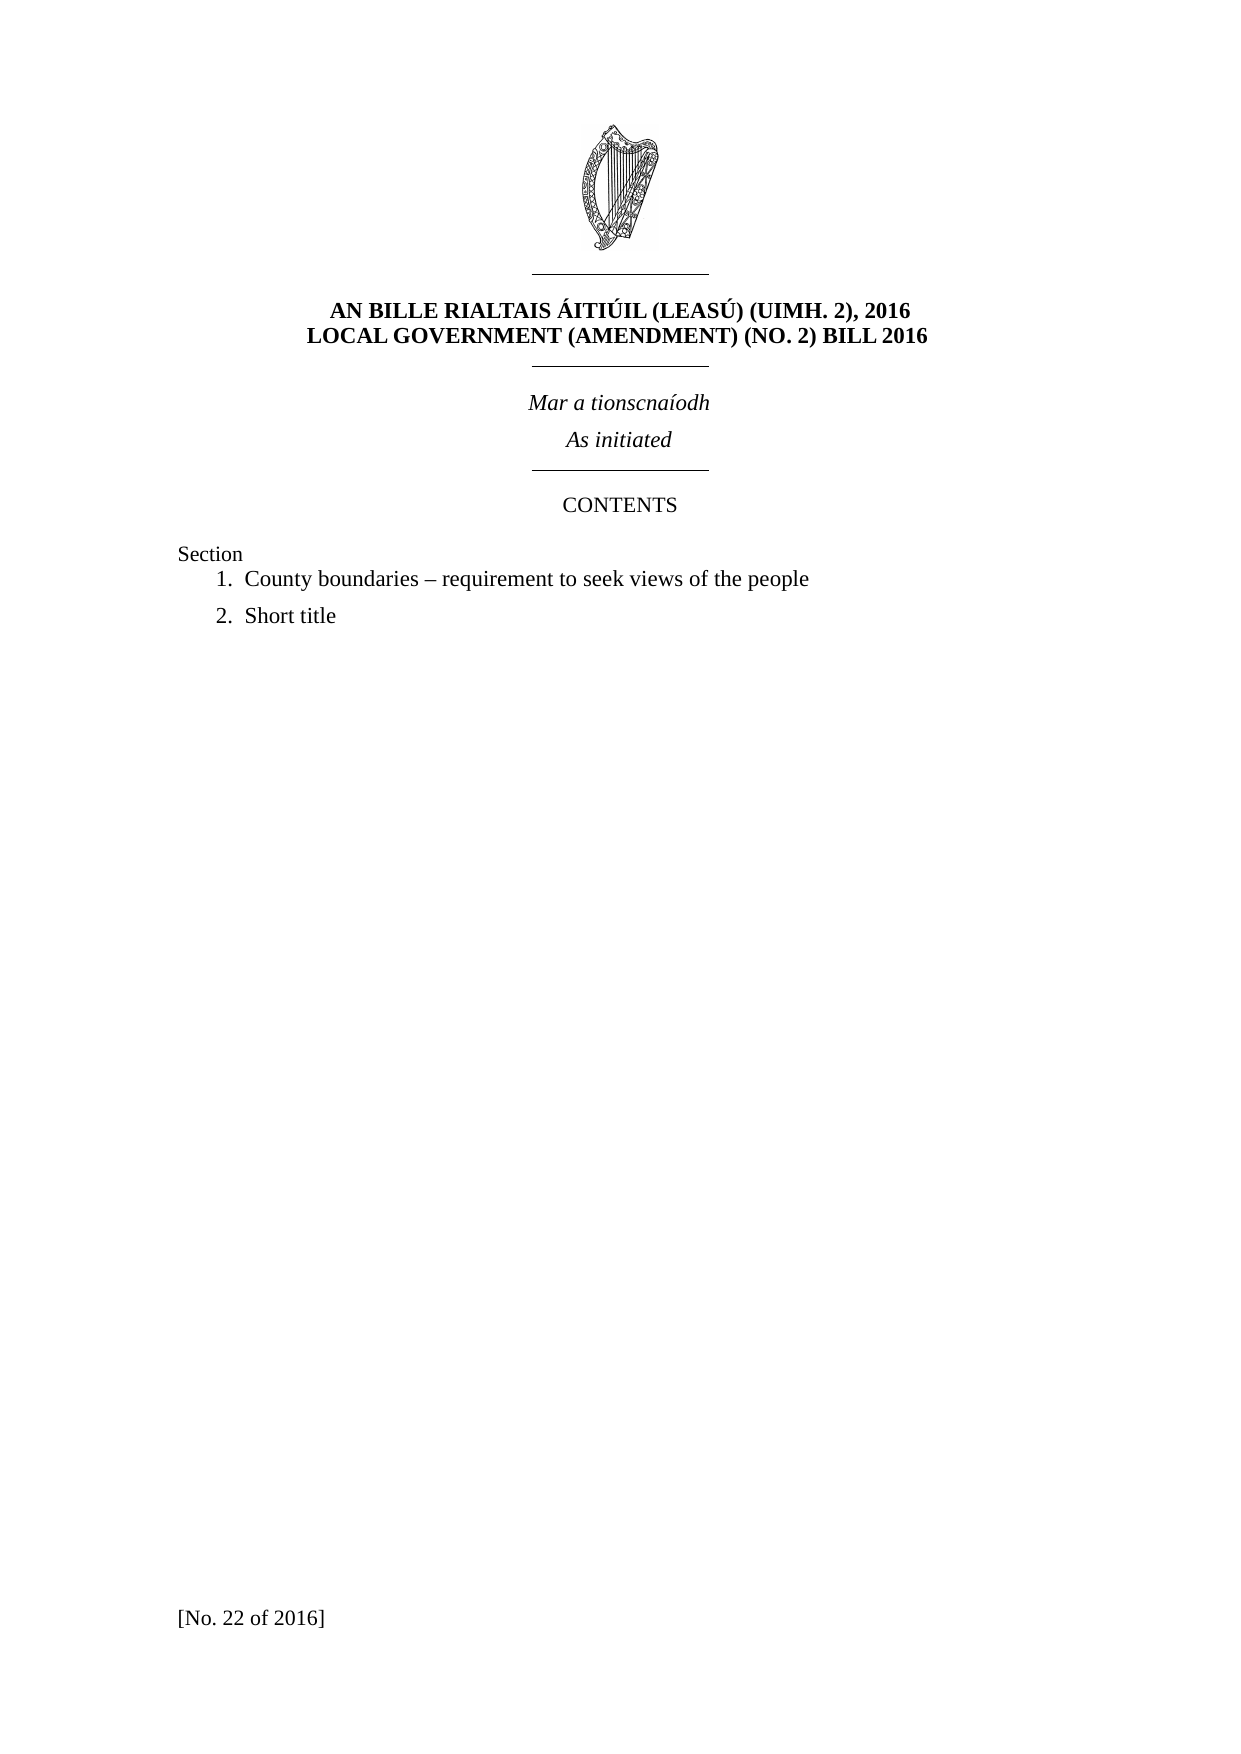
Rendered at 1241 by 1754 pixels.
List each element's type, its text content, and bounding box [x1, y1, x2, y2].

text 1. County boundaries – requirement to seek views of the people [216, 566, 1063, 591]
title Local Government (Amendment) (No. 2) Bill 2016 [177, 323, 1063, 348]
text Mar a tionscnaíodh [177, 389, 1063, 415]
text As initiated [177, 427, 1063, 452]
text 2. Short title [216, 603, 1063, 629]
text Section [177, 542, 1063, 566]
text CONTENTS [177, 493, 1063, 517]
picture [295, 117, 945, 257]
title AN BILLE RIALTAIS ÁITIÚIL (LEASÚ) (UIMH. 2), 2016 [177, 297, 1063, 323]
